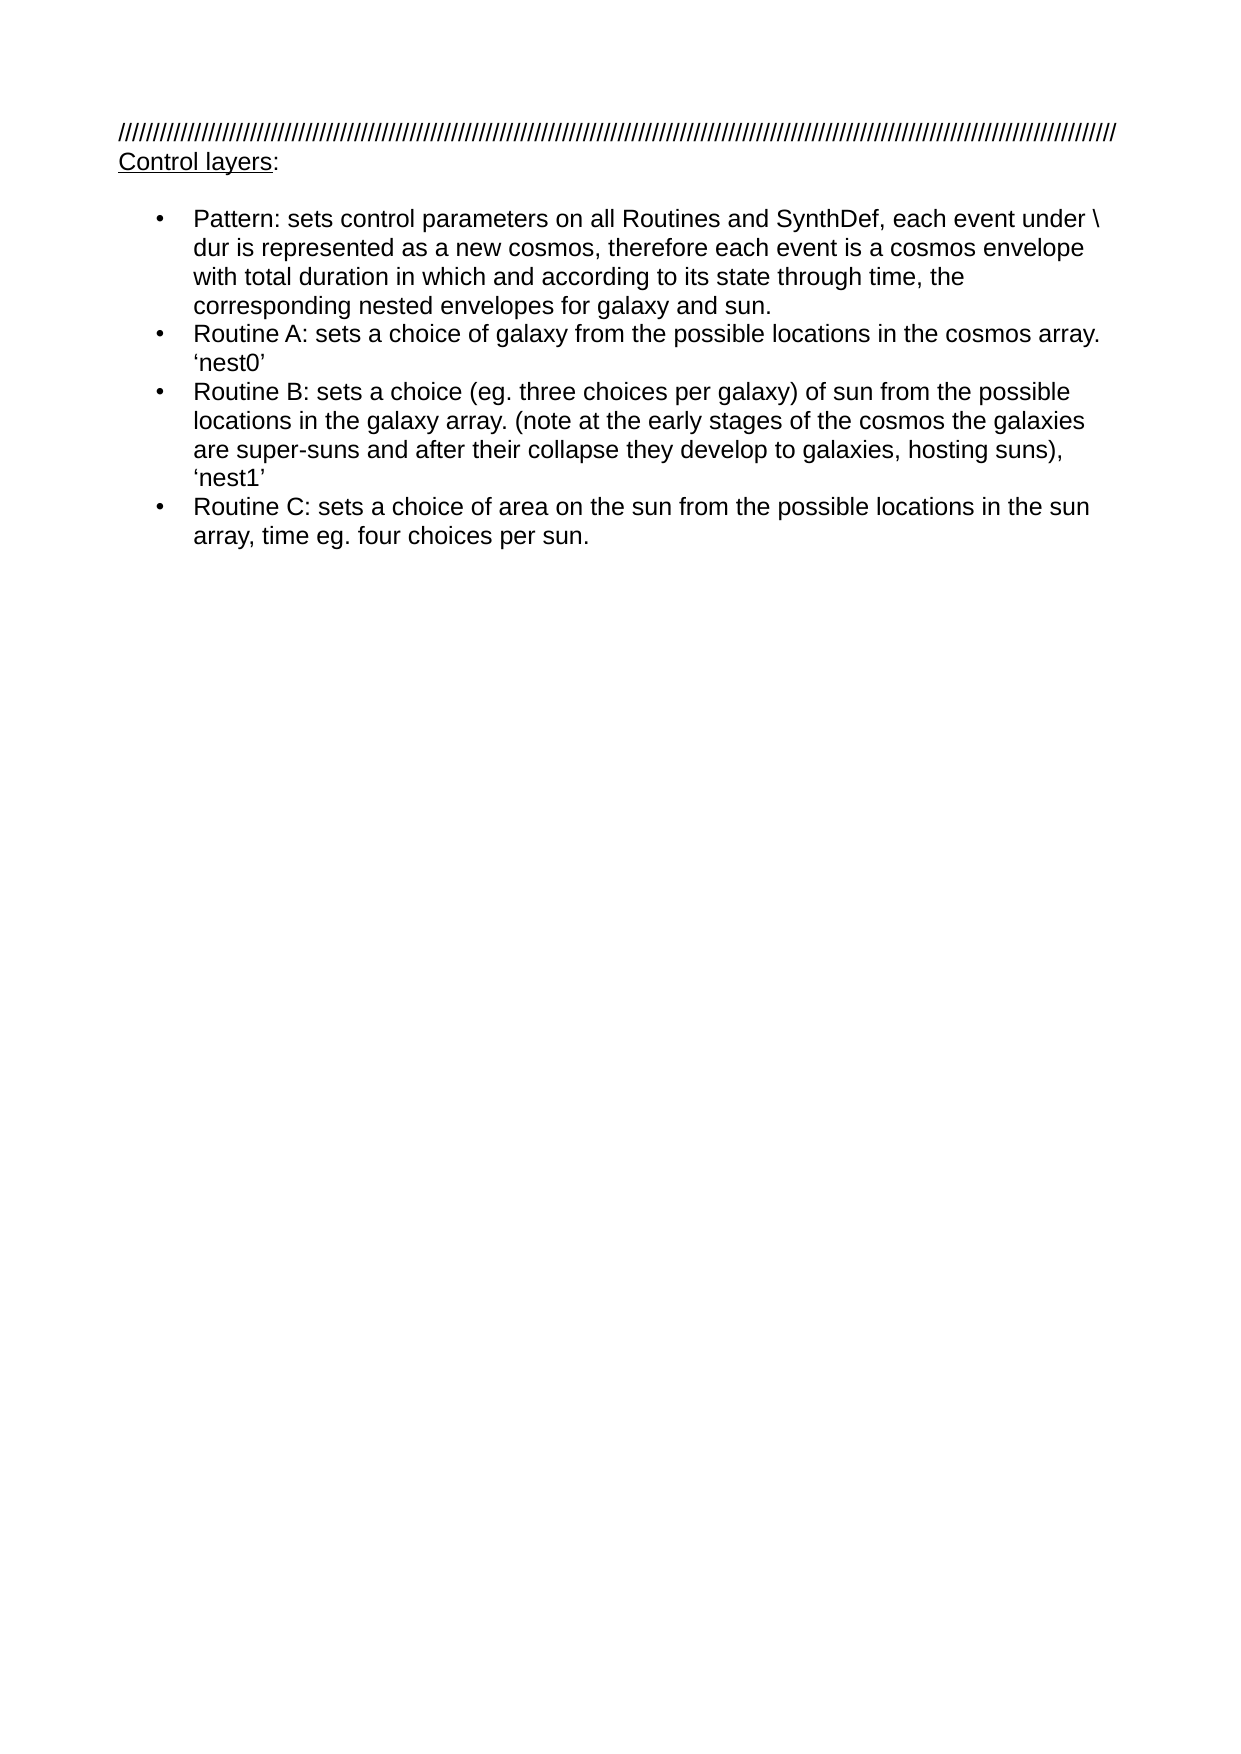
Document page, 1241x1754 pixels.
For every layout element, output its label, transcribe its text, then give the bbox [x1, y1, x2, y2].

list Routine B: sets a choice (eg. three choices per galaxy) of sun from the possible locations in the galaxy array. (note at the early stages of the cosmos the galaxies are super-suns and after their collapse they develop to galaxies, hosting suns), ‘nest1’ [156, 377, 1122, 492]
text //////////////////////////////////////////////////////////////////////////////////////////////////////////////////////////////////////////////// [118, 118, 1122, 147]
text Control layers: [118, 147, 1122, 176]
list Routine C: sets a choice of area on the sun from the possible locations in the sun array, time eg. four choices per sun. [156, 492, 1122, 550]
list Pattern: sets control parameters on all Routines and SynthDef, each event under \dur is represented as a new cosmos, therefore each event is a cosmos envelope with total duration in which and according to its state through time, the corresponding nested envelopes for galaxy and sun. [156, 204, 1122, 319]
list Routine A: sets a choice of galaxy from the possible locations in the cosmos array. ‘nest0’ [156, 319, 1122, 377]
